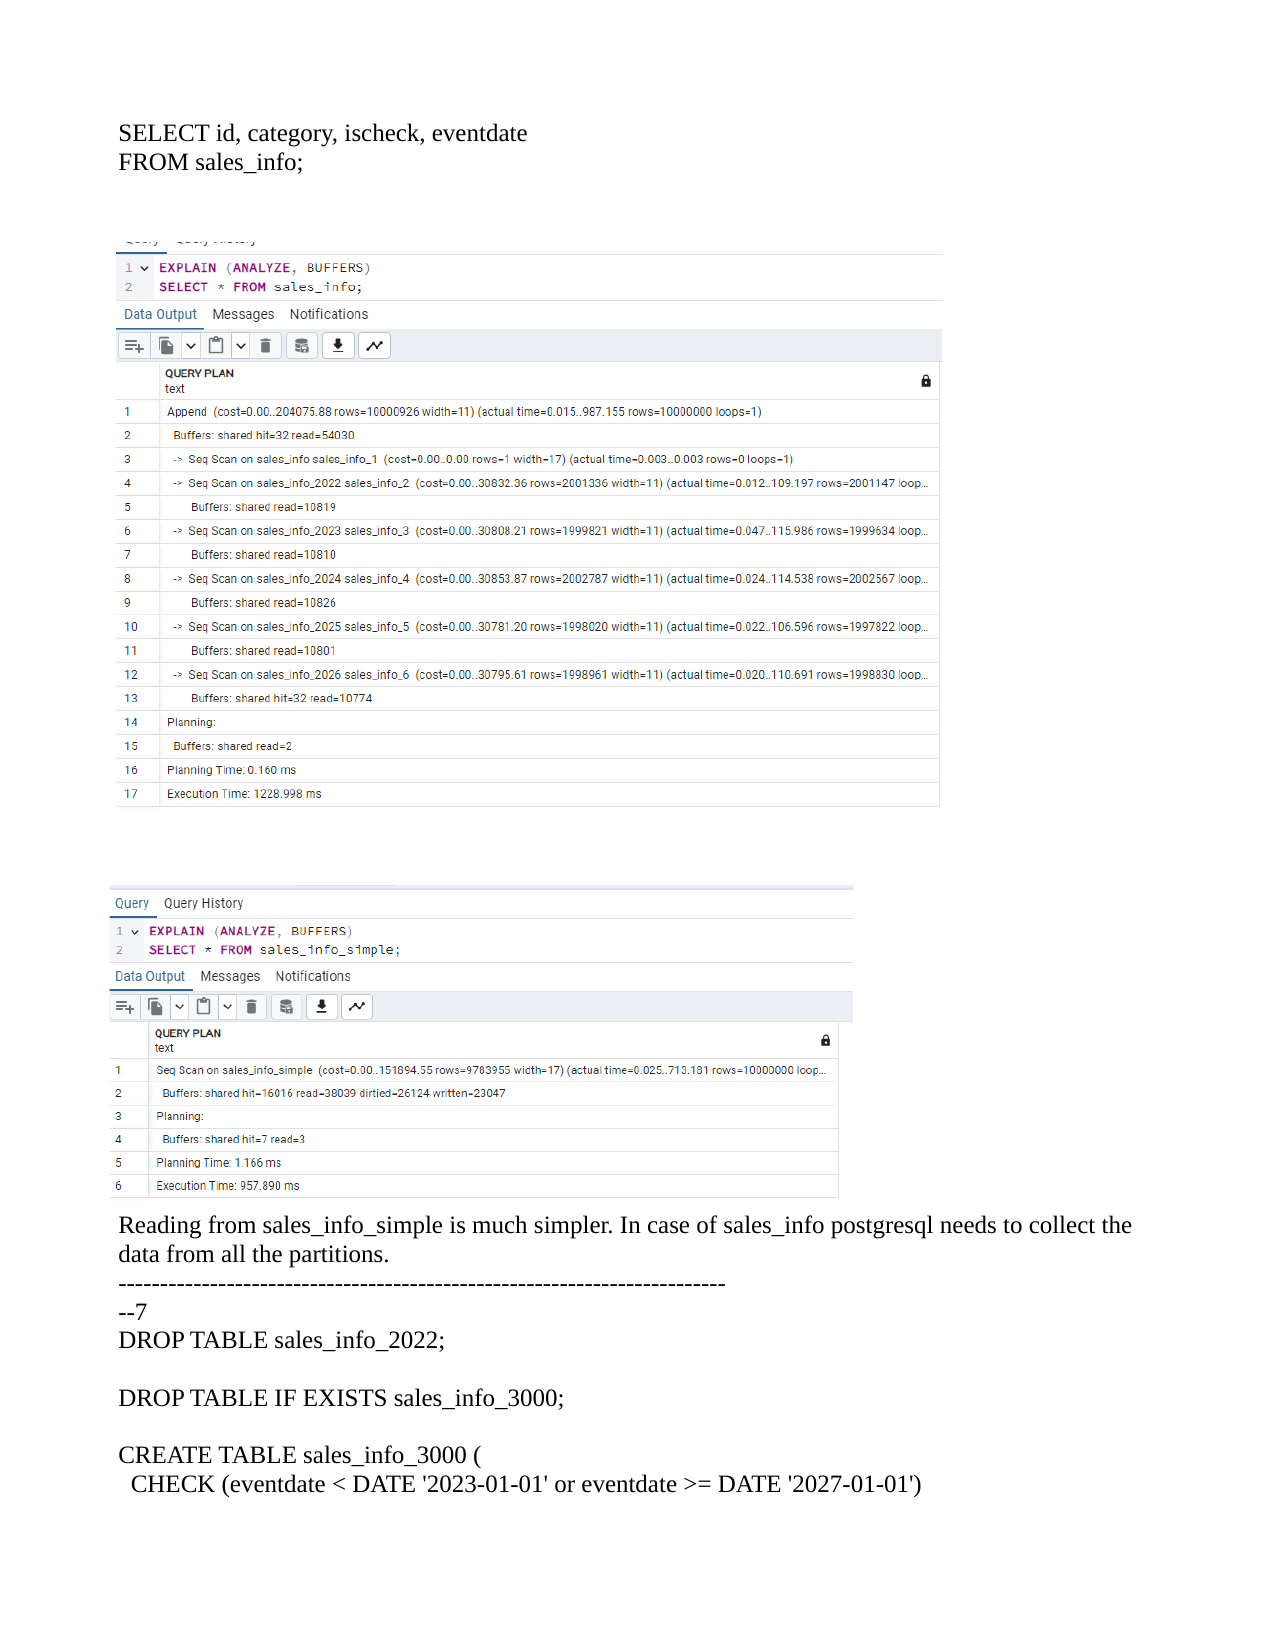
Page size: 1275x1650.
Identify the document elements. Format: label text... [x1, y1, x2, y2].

text --7 [118, 1297, 1157, 1326]
text Reading from sales_info_simple is much simpler. In case of sales_info postgresql needs to collect the data from all the partitions. [118, 1211, 1157, 1268]
text SELECT id, category, ischeck, eventdate [118, 118, 1157, 147]
text DROP TABLE sales_info_2022; [118, 1326, 1157, 1354]
text DROP TABLE IF EXISTS sales_info_3000; CREATE TABLE sales_info_3000 ( CHECK (eventdate < DATE '2023-01-01' or eventdate >= DATE '2027-01-01') [118, 1383, 1157, 1498]
text FROM sales_info; [118, 147, 1157, 176]
text ------------------------------------------------------------------------- [118, 1268, 1157, 1297]
picture [109, 885, 853, 1204]
picture [116, 242, 943, 811]
